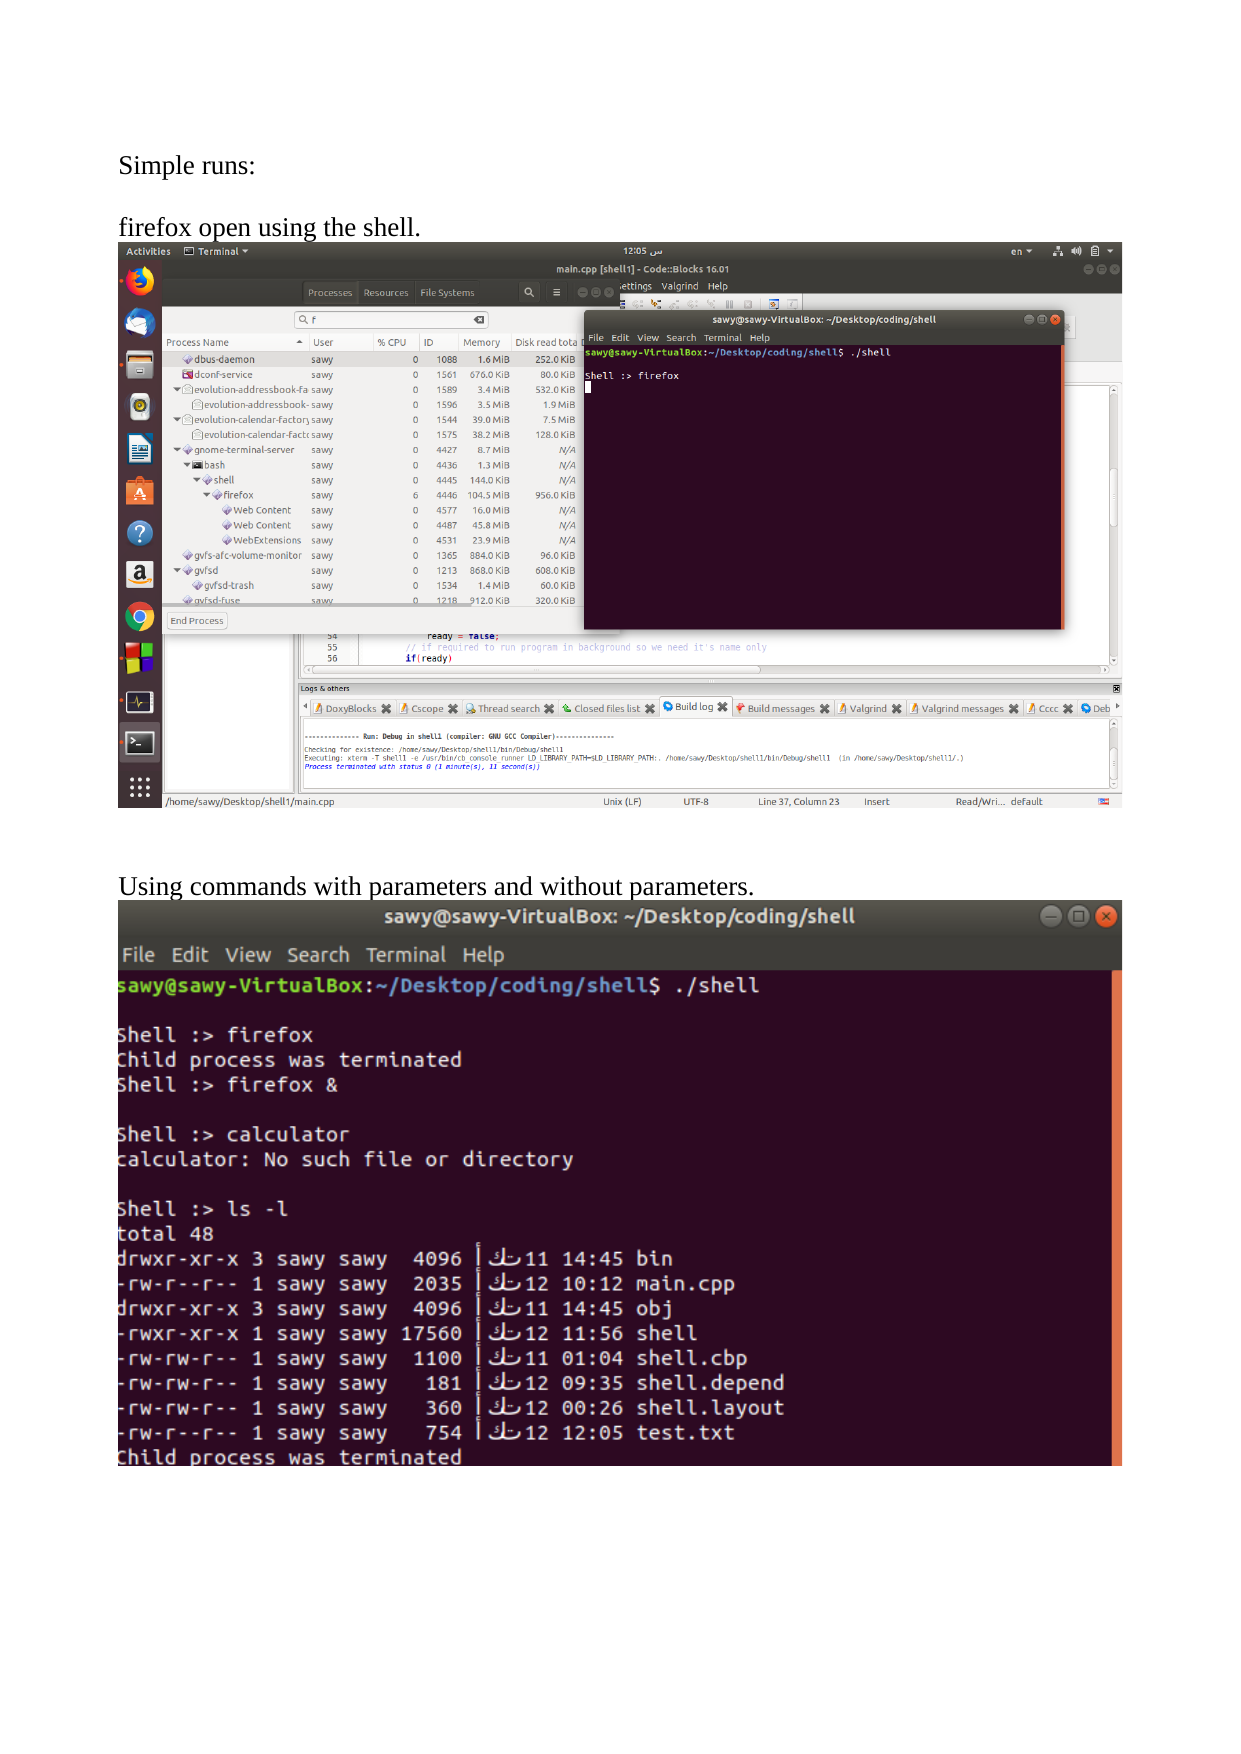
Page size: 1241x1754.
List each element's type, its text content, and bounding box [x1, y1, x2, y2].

picture [118, 242, 1123, 808]
text Using commands with parameters and without parameters. [118, 870, 1122, 900]
text firefox open using the shell. [118, 212, 1122, 242]
text Simple runs: [118, 149, 1122, 180]
picture [118, 900, 1123, 1466]
